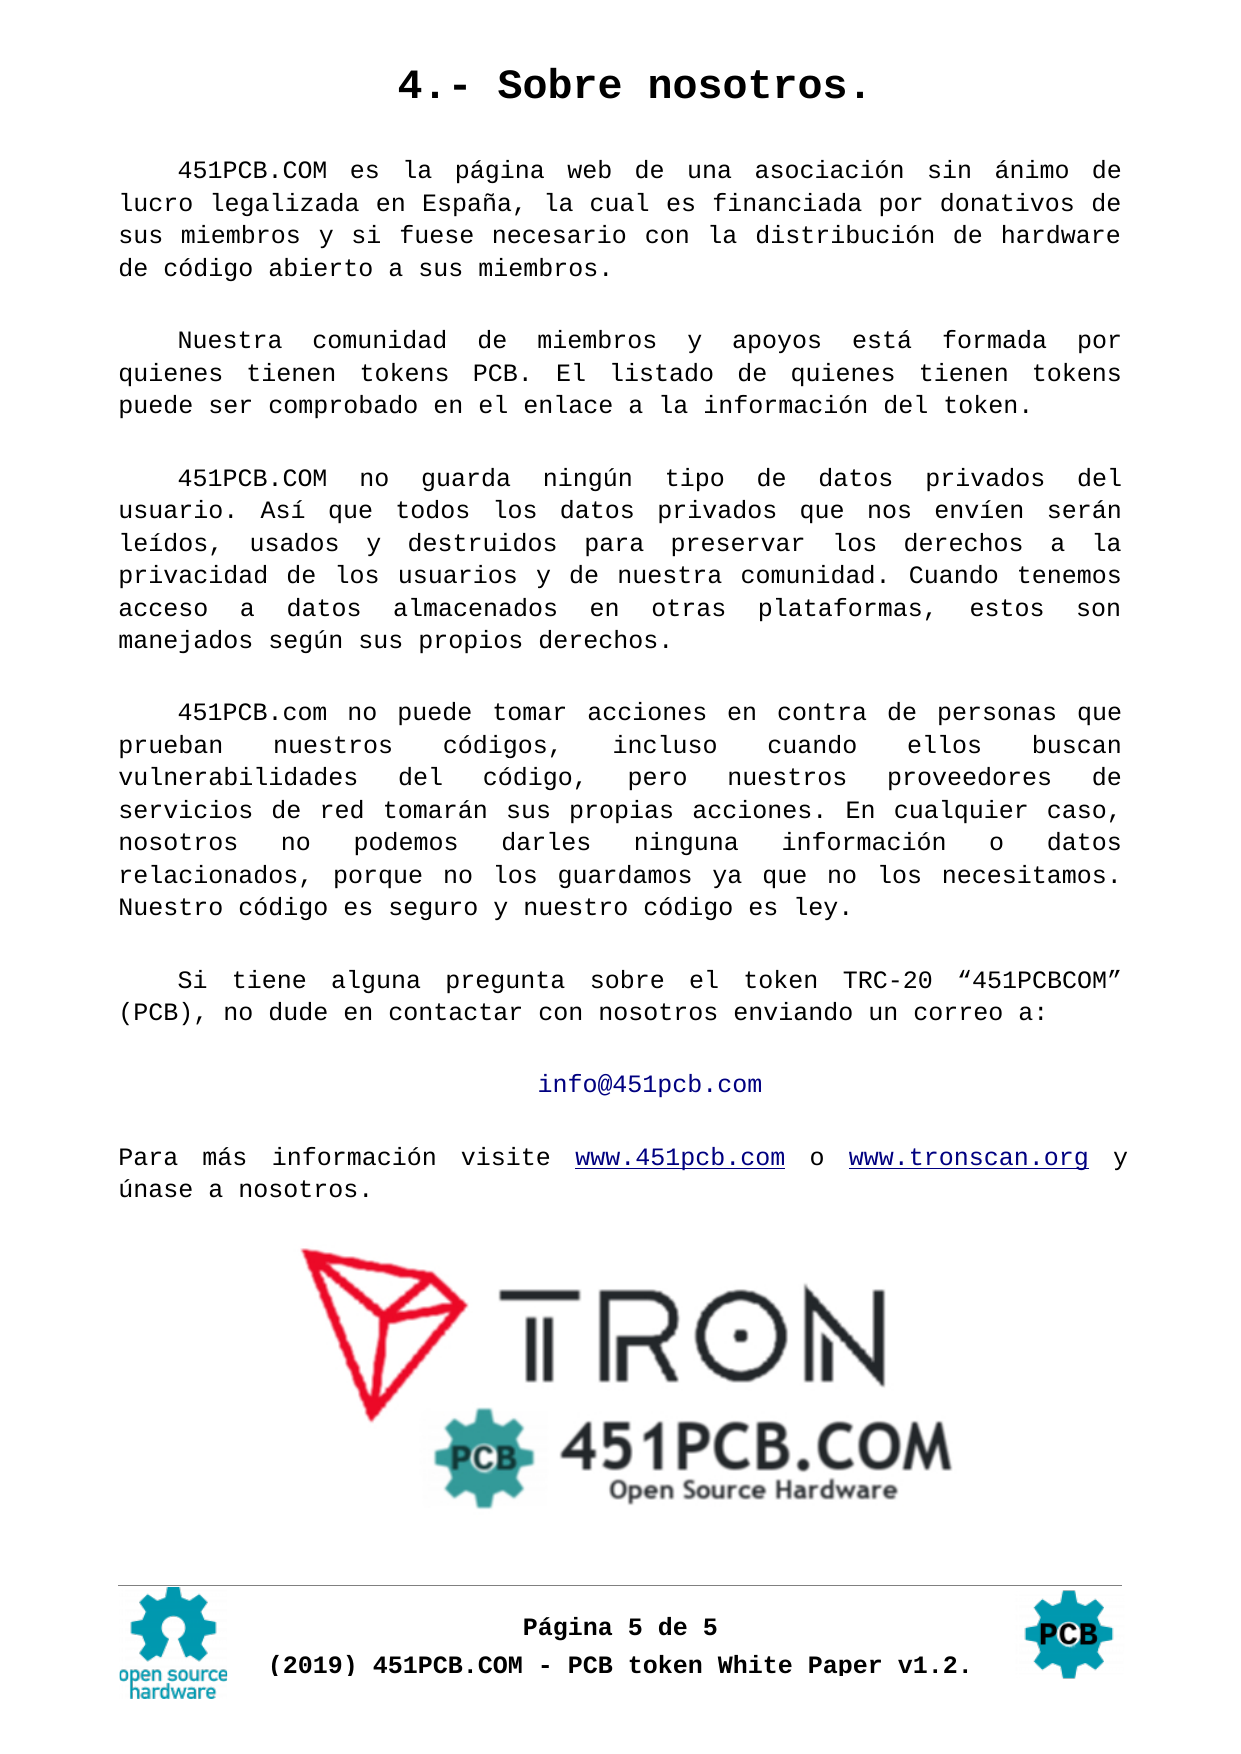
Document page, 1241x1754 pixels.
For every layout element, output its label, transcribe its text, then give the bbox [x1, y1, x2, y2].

text info@451pcb.com [118, 1072, 1122, 1100]
picture [119, 1587, 228, 1699]
text Para más información visite www.451pcb.com o www.tronscan.org y únase a nosotros. [118, 1144, 1128, 1205]
text 451PCB.COM es la página web de una asociación sin ánimo de lucro legalizada en España, la cual es financiada por donativos de sus miembros y si fuese necesario con la distribución de hardware de código abierto a sus miembros. [118, 158, 1122, 284]
text Si tiene alguna pregunta sobre el token TRC-20 “451PCBCOM” (PCB), no dude en contactar con nosotros enviando un correo a: [118, 967, 1122, 1028]
text 451PCB.com no puede tomar acciones en contra de personas que prueban nuestros códigos, incluso cuando ellos buscan vulnerabilidades del código, pero nuestros proveedores de servicios de red tomarán sus propias acciones. En cualquier caso, nosotros no podemos darles ninguna información o datos relacionados, porque no los guardamos ya que no los necesitamos. Nuestro código es seguro y nuestro código es ley. [118, 700, 1122, 923]
text Nuestra comunidad de miembros y apoyos está formada por quienes tienen tokens PCB. El listado de quienes tienen tokens puede ser comprobado en el enlace a la información del token. [118, 328, 1122, 421]
text 451PCB.COM no guarda ningún tipo de datos privados del usuario. Así que todos los datos privados que nos envíen serán leídos, usados y destruidos para preservar los derechos a la privacidad de los usuarios y de nuestra comunidad. Cuando tenemos acceso a datos almacenados en otras plataformas, estos son manejados según sus propios derechos. [118, 465, 1122, 656]
picture [115, 1221, 1125, 1526]
picture [1013, 1579, 1125, 1689]
text 4.- Sobre nosotros. [118, 64, 1093, 111]
